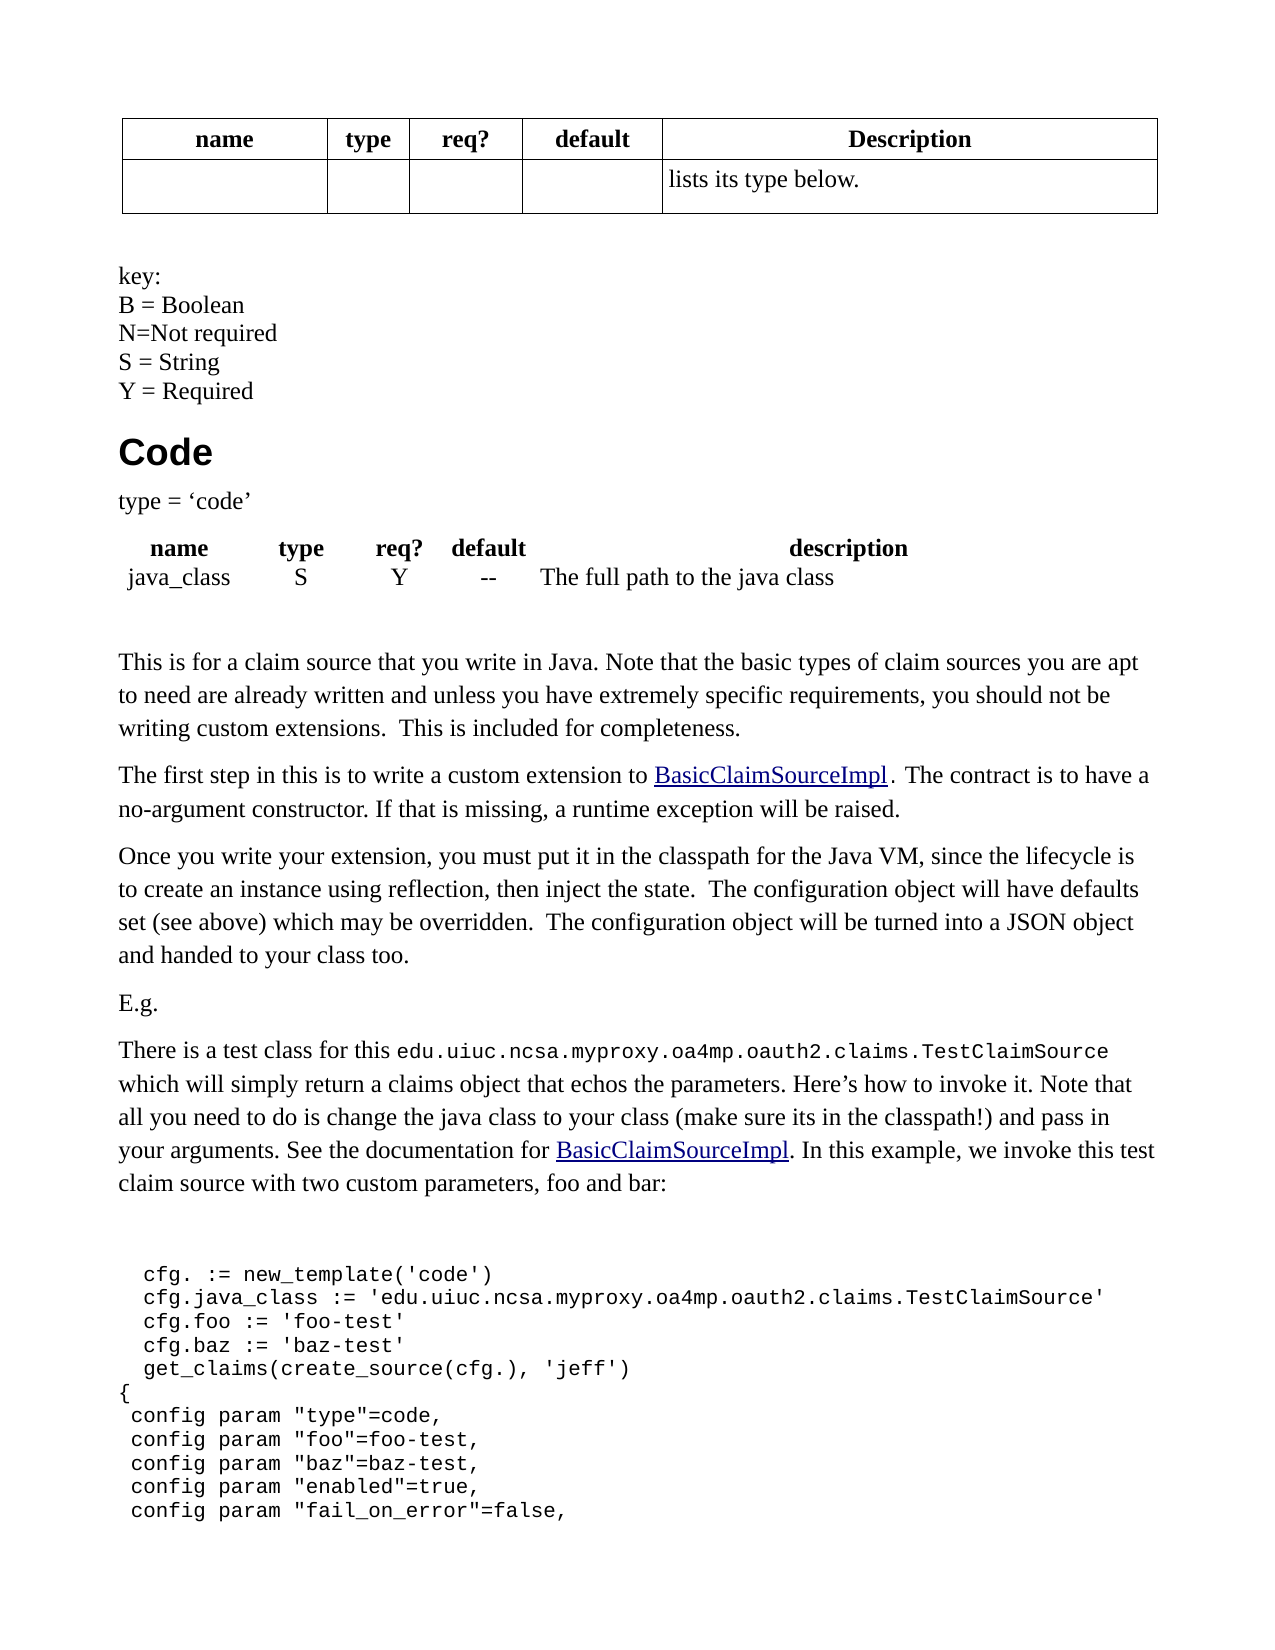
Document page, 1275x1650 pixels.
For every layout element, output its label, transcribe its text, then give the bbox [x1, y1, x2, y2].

table_cell [410, 160, 522, 213]
text get_claims(create_source(cfg.), 'jeff') [118, 1358, 1157, 1382]
table_header req? [362, 534, 437, 562]
text Y = Required [118, 376, 1157, 405]
text config param "foo"=foo-test, [118, 1429, 1157, 1453]
text The first step in this is to write a custom extension to BasicClaimSourceImpl. The contract is to have a no-argument constructor. If that is missing, a runtime exception will be raised. [118, 760, 1157, 822]
text config param "baz"=baz-test, [118, 1453, 1157, 1476]
table_header type [240, 534, 362, 562]
text This is for a claim source that you write in Java. Note that the basic types of claim sources you are apt to need are already written and unless you have extremely specific requirements, you should not be writing custom extensions. This is included for completeness. [118, 647, 1157, 742]
text Once you write your extension, you must put it in the classpath for the Java VM, since the lifecycle is to create an instance using reflection, then inject the state. The configuration object will have defaults set (see above) which may be overridden. The configuration object will be turned into a JSON object and handed to your class too. [118, 841, 1157, 969]
table_header default [437, 534, 540, 562]
text cfg.java_class := 'edu.uiuc.ncsa.myproxy.oa4mp.oauth2.claims.TestClaimSource' [118, 1287, 1157, 1311]
text { [118, 1382, 1157, 1406]
text key: [118, 261, 1157, 290]
text config param "enabled"=true, [118, 1476, 1157, 1500]
text E.g. [118, 988, 1157, 1017]
table_cell [328, 160, 409, 213]
text N=Not required [118, 318, 1157, 347]
table_header type [328, 119, 409, 158]
text cfg.baz := 'baz-test' [118, 1334, 1157, 1358]
table_header req? [410, 119, 522, 158]
table_header name [123, 119, 327, 158]
table_cell -- [437, 562, 540, 599]
text B = Boolean [118, 290, 1157, 318]
table_cell Y [362, 562, 437, 599]
subtitle Code [118, 430, 1157, 473]
table_header Description [663, 119, 1157, 158]
table_cell - [523, 160, 662, 213]
text There is a test class for this edu.uiuc.ncsa.myproxy.oa4mp.oauth2.claims.TestClaimSource which will simply return a claims object that echos the parameters. Here’s how to invoke it. Note that all you need to do is change the java class to your class (make sure its in the classpath!) and pass in your arguments. See the documentation for BasicClaimSourceImpl. In this example, we invoke this test claim source with two custom parameters, foo and bar: [118, 1036, 1157, 1197]
table_cell S [240, 562, 362, 599]
text type = ‘code’ [118, 486, 1157, 515]
text cfg.foo := 'foo-test' [118, 1311, 1157, 1334]
table_header default [523, 119, 662, 158]
table_header name [118, 534, 240, 562]
text config param "fail_on_error"=false, [118, 1500, 1157, 1524]
text S = String [118, 347, 1157, 376]
table_cell java_class [118, 562, 240, 599]
table_cell lists its type below. [663, 160, 1157, 213]
text cfg. := new_template('code') [118, 1264, 1157, 1287]
table_cell The full path to the java class [540, 562, 1157, 599]
table_cell [123, 160, 327, 213]
table_header description [540, 534, 1157, 562]
text config param "type"=code, [118, 1406, 1157, 1429]
